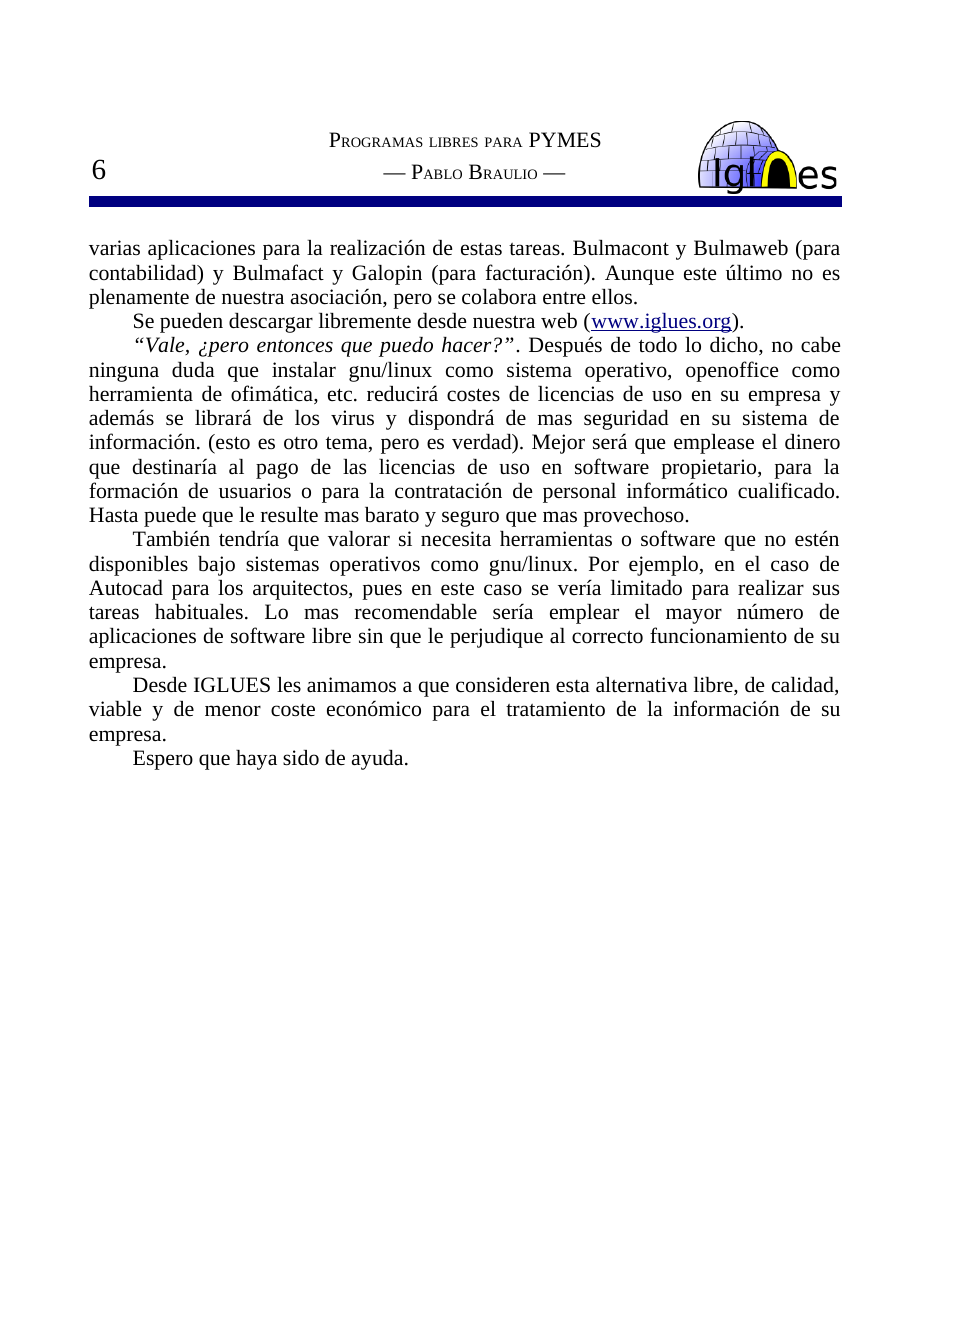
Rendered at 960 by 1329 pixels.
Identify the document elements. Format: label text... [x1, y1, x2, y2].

text Se pueden descargar libremente desde nuestra web (www.iglues.org). [88, 309, 842, 333]
text varias aplicaciones para la realización de estas tareas. Bulmacont y Bulmaweb (para contabilidad) y Bulmafact y Galopin (para facturación). Aunque este último no es plenamente de nuestra asociación, pero se colabora entre ellos. [88, 236, 842, 309]
text Desde IGLUES les animamos a que consideren esta alternativa libre, de calidad, viable y de menor coste económico para el tratamiento de la información de su empresa. [88, 673, 842, 746]
text Espero que haya sido de ayuda. [88, 746, 842, 770]
picture [698, 121, 837, 194]
text “Vale, ¿pero entonces que puedo hacer?”. Después de todo lo dicho, no cabe ninguna duda que instalar gnu/linux como sistema operativo, openoffice como herramienta de ofimática, etc. reducirá costes de licencias de uso en su empresa y además se librará de los virus y dispondrá de mas seguridad en su sistema de información. (esto es otro tema, pero es verdad). Mejor será que emplease el dinero que destinaría al pago de las licencias de uso en software propietario, para la formación de usuarios o para la contratación de personal informático cualificado. Hasta puede que le resulte mas barato y seguro que mas provechoso. [88, 333, 842, 527]
text También tendría que valorar si necesita herramientas o software que no estén disponibles bajo sistemas operativos como gnu/linux. Por ejemplo, en el caso de Autocad para los arquitectos, pues en este caso se vería limitado para realizar sus tareas habituales. Lo mas recomendable sería emplear el mayor número de aplicaciones de software libre sin que le perjudique al correcto funcionamiento de su empresa. [88, 527, 842, 673]
